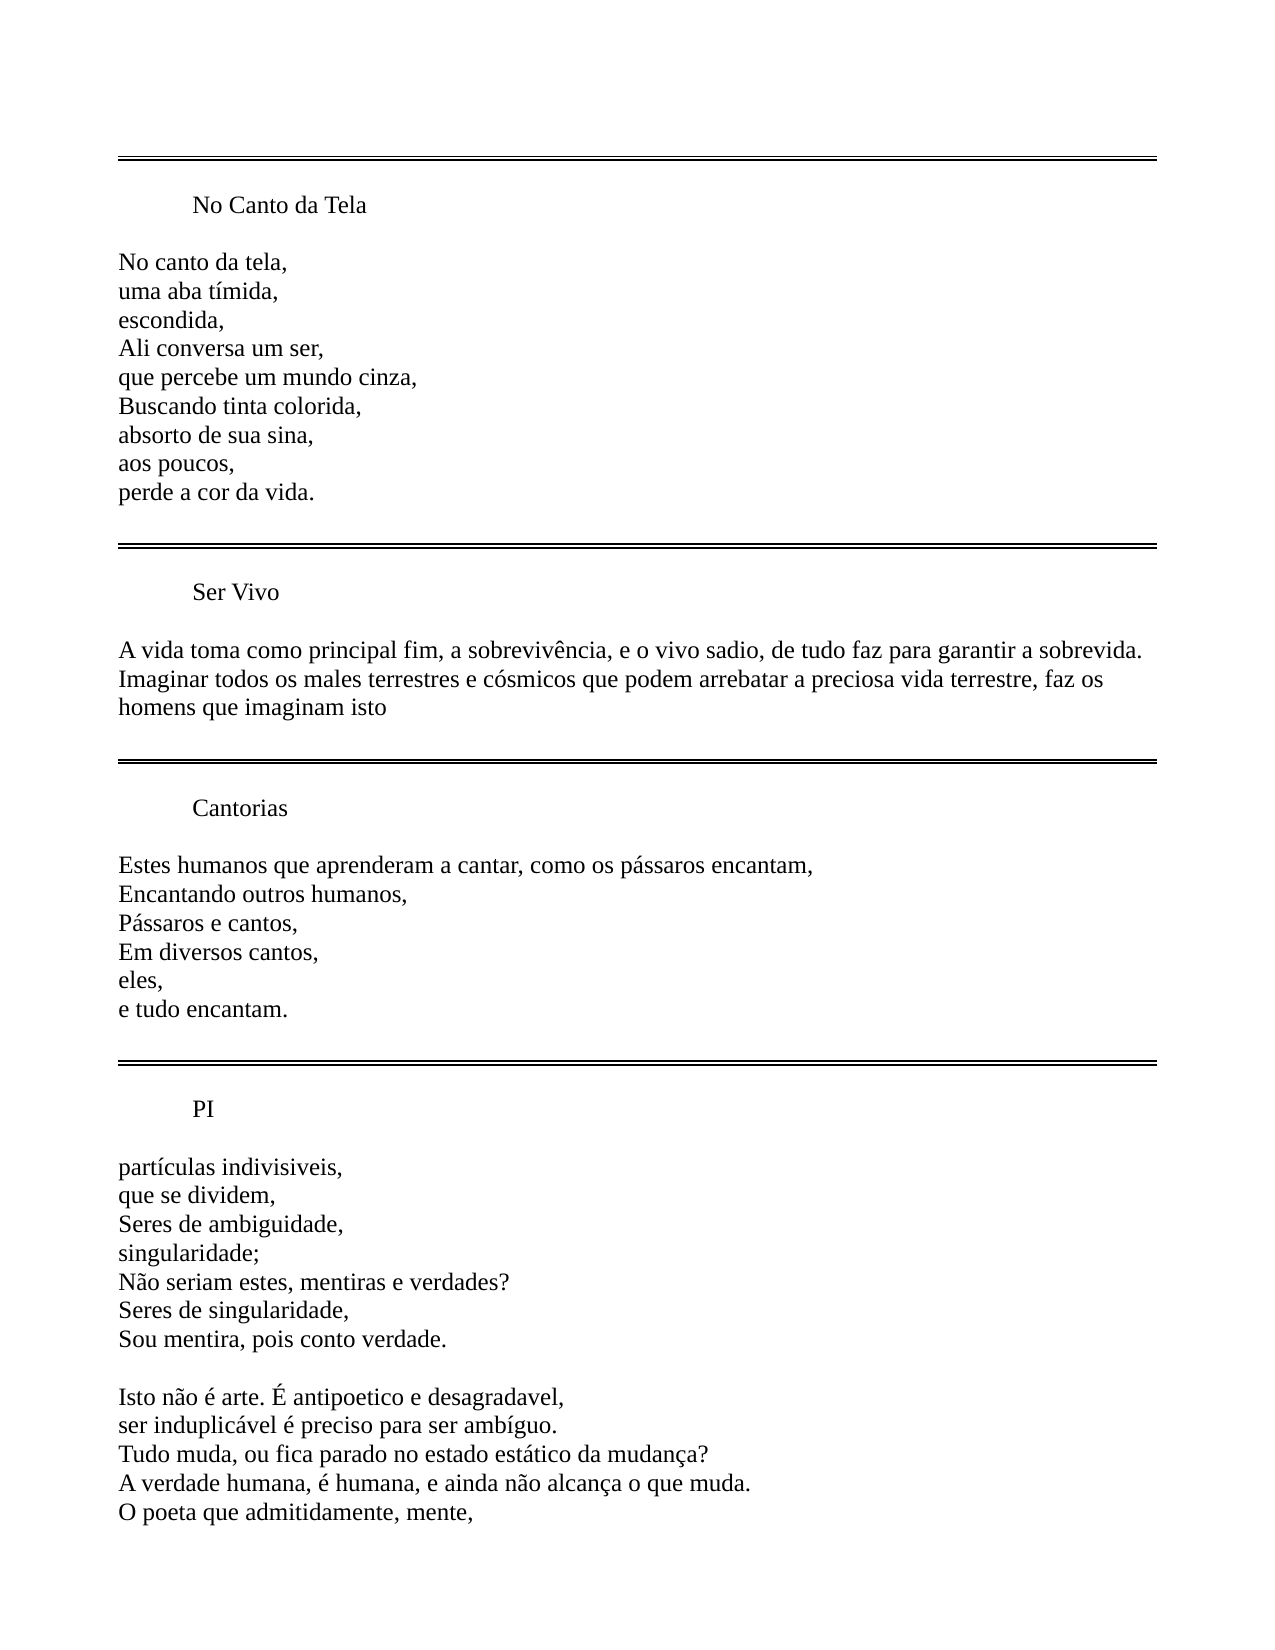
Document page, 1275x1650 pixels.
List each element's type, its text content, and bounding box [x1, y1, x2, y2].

text Seres de singularidade, [118, 1296, 1157, 1324]
text Ser Vivo [118, 577, 1157, 606]
text A verdade humana, é humana, e ainda não alcança o que muda. [118, 1468, 1157, 1497]
text e tudo encantam. [118, 994, 1157, 1023]
text ser induplicável é preciso para ser ambíguo. [118, 1411, 1157, 1439]
text absorto de sua sina, [118, 420, 1157, 448]
text No canto da tela, [118, 247, 1157, 276]
text No Canto da Tela [118, 190, 1157, 218]
text Isto não é arte. É antipoetico e desagradavel, [118, 1382, 1157, 1411]
text Sou mentira, pois conto verdade. [118, 1324, 1157, 1353]
text Em diversos cantos, [118, 937, 1157, 965]
text partículas indivisiveis, [118, 1152, 1157, 1181]
text eles, [118, 965, 1157, 994]
text que se dividem, [118, 1181, 1157, 1209]
text Tudo muda, ou fica parado no estado estático da mudança? [118, 1439, 1157, 1468]
text Ali conversa um ser, [118, 333, 1157, 362]
text uma aba tímida, [118, 276, 1157, 305]
text Estes humanos que aprenderam a cantar, como os pássaros encantam, [118, 850, 1157, 879]
text Não seriam estes, mentiras e verdades? [118, 1267, 1157, 1296]
text que percebe um mundo cinza, [118, 362, 1157, 391]
text Buscando tinta colorida, [118, 391, 1157, 420]
text Cantorias [118, 793, 1157, 822]
text O poeta que admitidamente, mente, [118, 1497, 1157, 1526]
text aos poucos, [118, 448, 1157, 477]
text perde a cor da vida. [118, 477, 1157, 506]
text singularidade; [118, 1238, 1157, 1267]
text Encantando outros humanos, [118, 879, 1157, 908]
text PI [118, 1094, 1157, 1123]
text Pássaros e cantos, [118, 908, 1157, 937]
text A vida toma como principal fim, a sobrevivência, e o vivo sadio, de tudo faz para garantir a sobrevida. Imaginar todos os males terrestres e cósmicos que podem arrebatar a preciosa vida terrestre, faz os homens que imaginam isto [118, 635, 1157, 721]
text Seres de ambiguidade, [118, 1209, 1157, 1238]
text escondida, [118, 305, 1157, 333]
